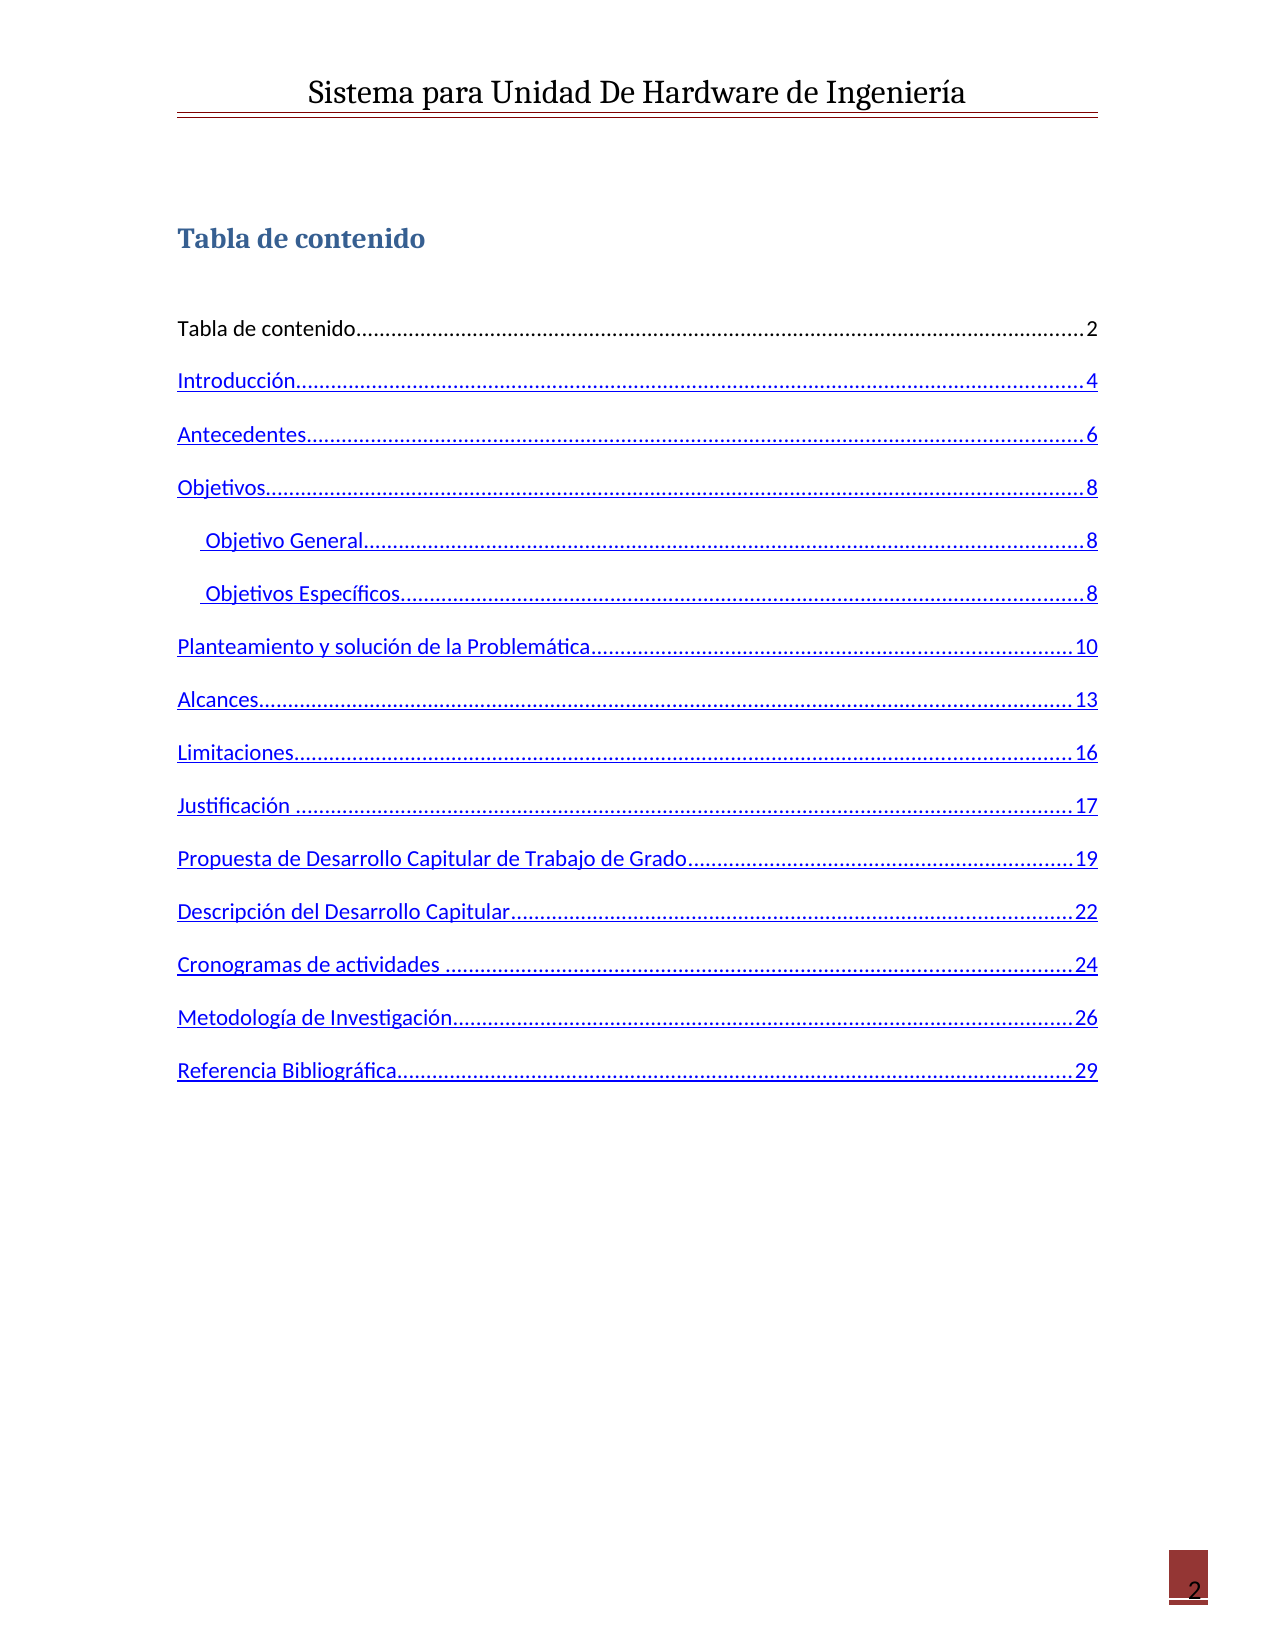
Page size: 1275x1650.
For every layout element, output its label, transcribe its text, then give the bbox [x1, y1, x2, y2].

text Introducción 4 [177, 367, 1098, 391]
text Cronogramas de actividades 24 [177, 950, 1098, 974]
text Objetivos Específicos 8 [200, 579, 1098, 603]
text Limitaciones 16 [177, 738, 1098, 762]
text Tabla de contenido 2 [177, 314, 1098, 342]
text Tabla de contenido [177, 222, 1098, 256]
text Justificación 17 [177, 791, 1098, 815]
text Referencia Bibliográfica 29 [177, 1056, 1098, 1080]
text Objetivos 8 [177, 473, 1098, 497]
text Antecedentes 6 [177, 420, 1098, 444]
text Objetivo General 8 [200, 526, 1098, 550]
text Propuesta de Desarrollo Capitular de Trabajo de Grado 19 [177, 844, 1098, 868]
text Planteamiento y solución de la Problemática 10 [177, 632, 1098, 656]
text Descripción del Desarrollo Capitular 22 [177, 897, 1098, 921]
text Metodología de Investigación 26 [177, 1003, 1098, 1027]
text Alcances 13 [177, 685, 1098, 709]
